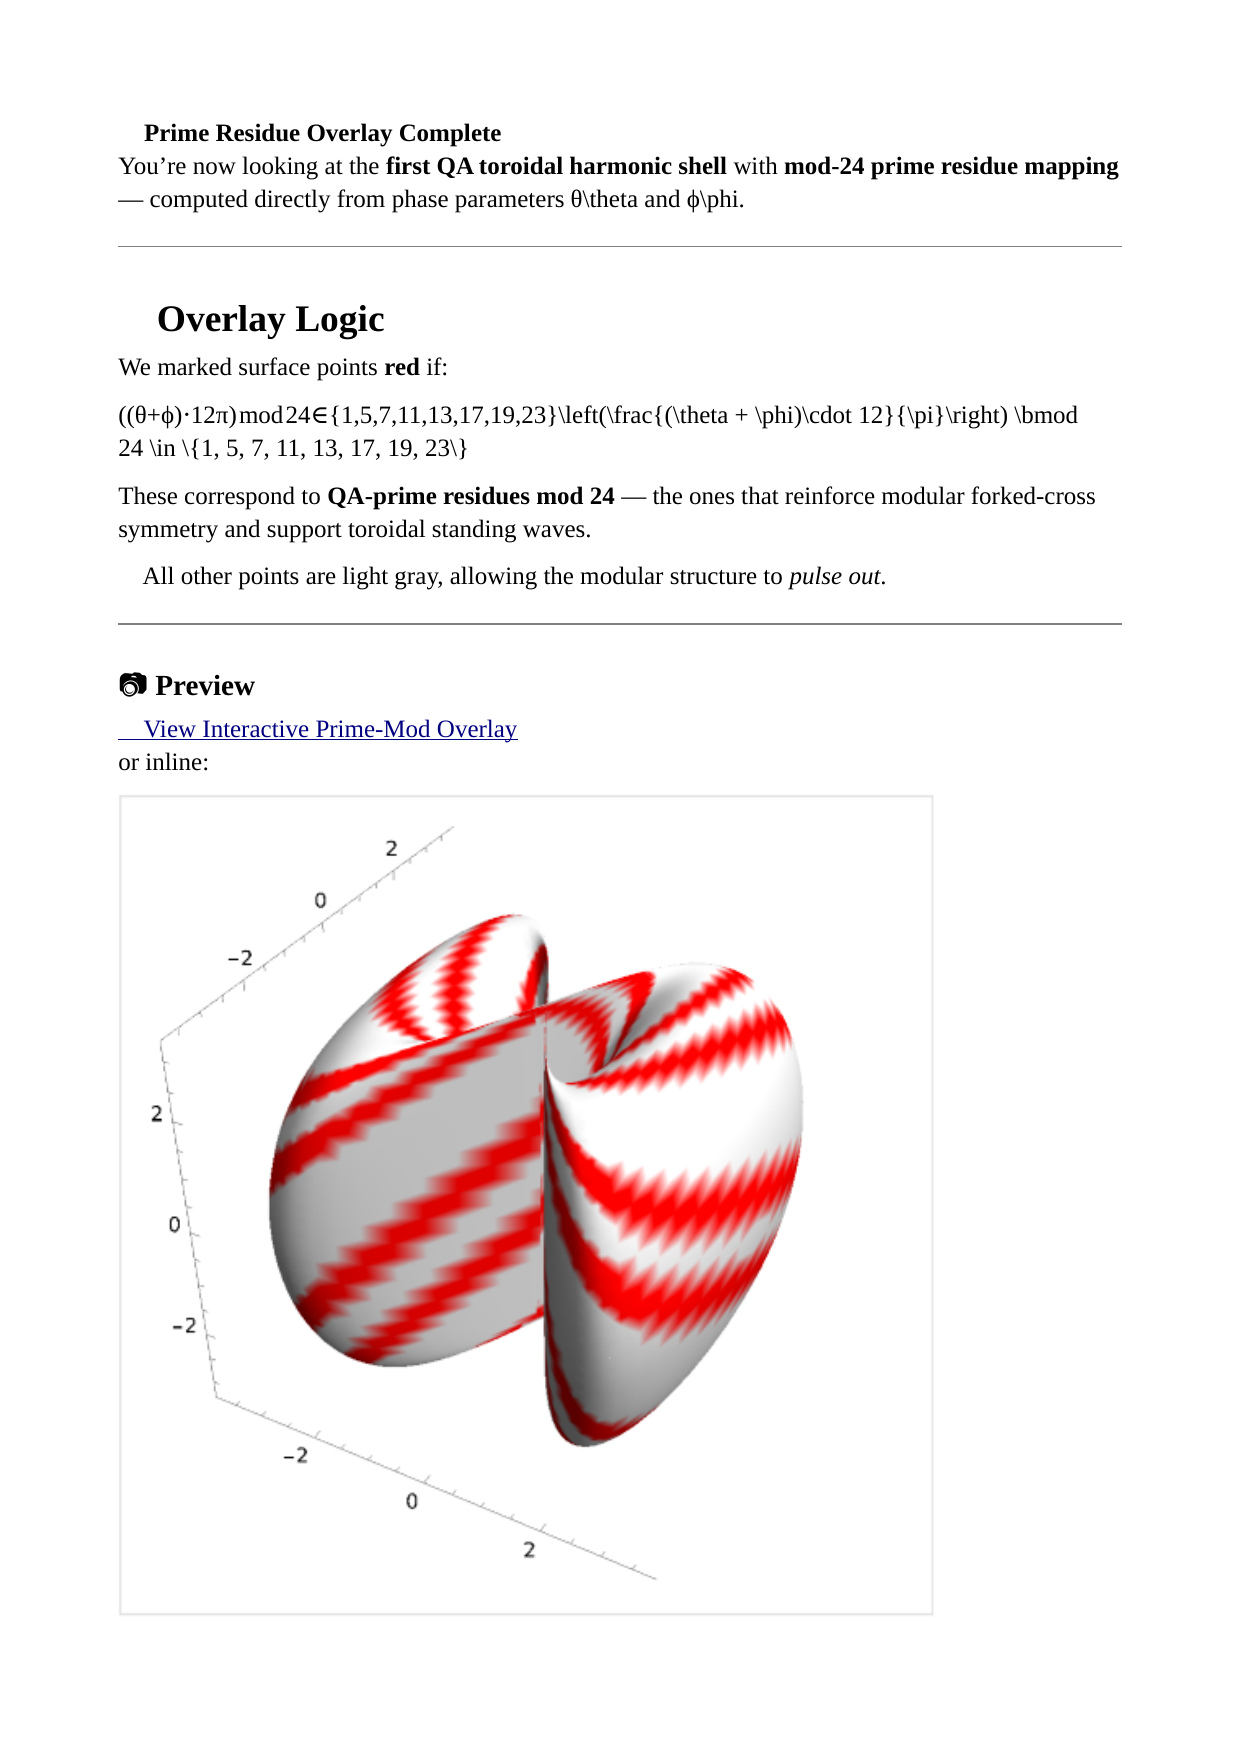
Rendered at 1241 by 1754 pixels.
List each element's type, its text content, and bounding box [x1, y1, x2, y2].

text These correspond to QA-prime residues mod 24 — the ones that reinforce modular forked-cross symmetry and support toroidal standing waves. [118, 481, 1122, 542]
subtitle 🔴 Overlay Logic [118, 297, 1122, 340]
text 🌀 All other points are light gray, allowing the modular structure to pulse out. [118, 561, 1122, 590]
text ((θ+ϕ)⋅12π) mod 24∈{1,5,7,11,13,17,19,23}\left(\frac{(\theta + \phi)\cdot 12}{\pi}\right) \bmod 24 \in \{1, 5, 7, 11, 13, 17, 19, 23\} [118, 400, 1122, 462]
text 🧠 View Interactive Prime-Mod Overlay or inline: [118, 714, 1122, 776]
subtitle 📷 Preview [118, 668, 1122, 701]
text We marked surface points red if: [118, 352, 1122, 381]
text 🚨 Prime Residue Overlay Complete You’re now looking at the first QA toroidal harmonic shell with mod-24 prime residue mapping — computed directly from phase parameters θ\theta and ϕ\phi. [118, 118, 1122, 213]
picture [118, 794, 934, 1617]
